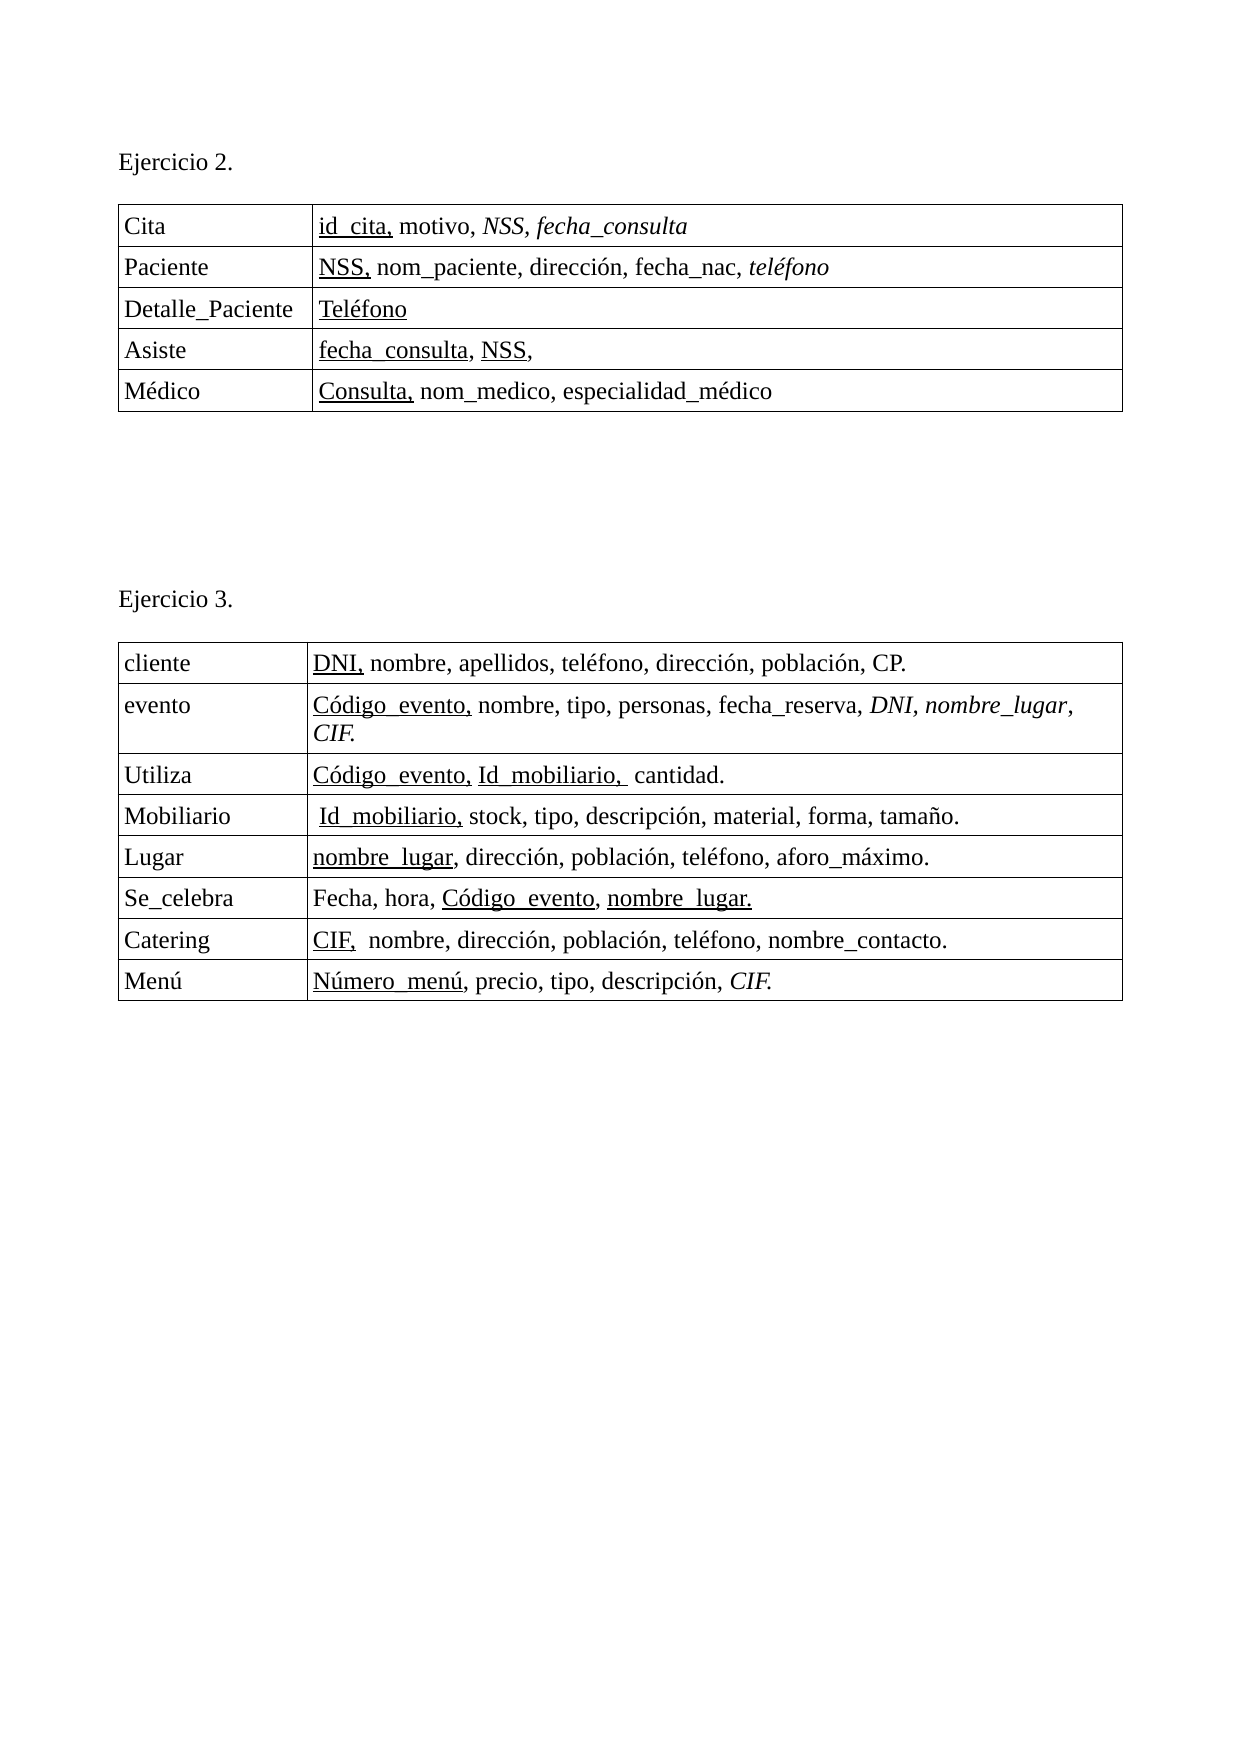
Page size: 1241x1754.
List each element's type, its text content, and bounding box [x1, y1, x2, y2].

table_cell Fecha, hora, Código_evento, nombre_lugar. [308, 878, 1122, 918]
table_cell Teléfono [313, 288, 1122, 328]
table_cell Se_celebra [119, 878, 307, 918]
table_header DNI, nombre, apellidos, teléfono, dirección, población, CP. [308, 643, 1122, 683]
table_cell Paciente [119, 247, 312, 287]
table_cell Mobiliario [119, 795, 307, 835]
table_header Cita [119, 205, 312, 246]
table_cell Catering [119, 919, 307, 959]
table_cell Utiliza [119, 754, 307, 794]
table_header id_cita, motivo, NSS, fecha_consulta [313, 205, 1122, 246]
table_cell Asiste [119, 329, 312, 369]
table_cell Id_mobiliario, stock, tipo, descripción, material, forma, tamaño. [308, 795, 1122, 835]
table_cell evento [119, 684, 307, 753]
text Ejercicio 3. [118, 584, 1122, 613]
text Ejercicio 2. [118, 147, 1122, 176]
table_cell Consulta, nom_medico, especialidad_médico [313, 370, 1122, 411]
table_cell Código_evento, nombre, tipo, personas, fecha_reserva, DNI, nombre_lugar, CIF. [308, 684, 1122, 753]
table_cell Menú [119, 960, 307, 1000]
table_cell nombre_lugar, dirección, población, teléfono, aforo_máximo. [308, 836, 1122, 877]
table_cell fecha_consulta, NSS, [313, 329, 1122, 369]
table_cell Código_evento, Id_mobiliario, cantidad. [308, 754, 1122, 794]
table_cell Lugar [119, 836, 307, 877]
table_header cliente [119, 643, 307, 683]
table_cell Detalle_Paciente [119, 288, 312, 328]
table_cell Médico [119, 370, 312, 411]
table_cell CIF, nombre, dirección, población, teléfono, nombre_contacto. [308, 919, 1122, 959]
table_cell NSS, nom_paciente, dirección, fecha_nac, teléfono [313, 247, 1122, 287]
table_cell Número_menú, precio, tipo, descripción, CIF. [308, 960, 1122, 1000]
